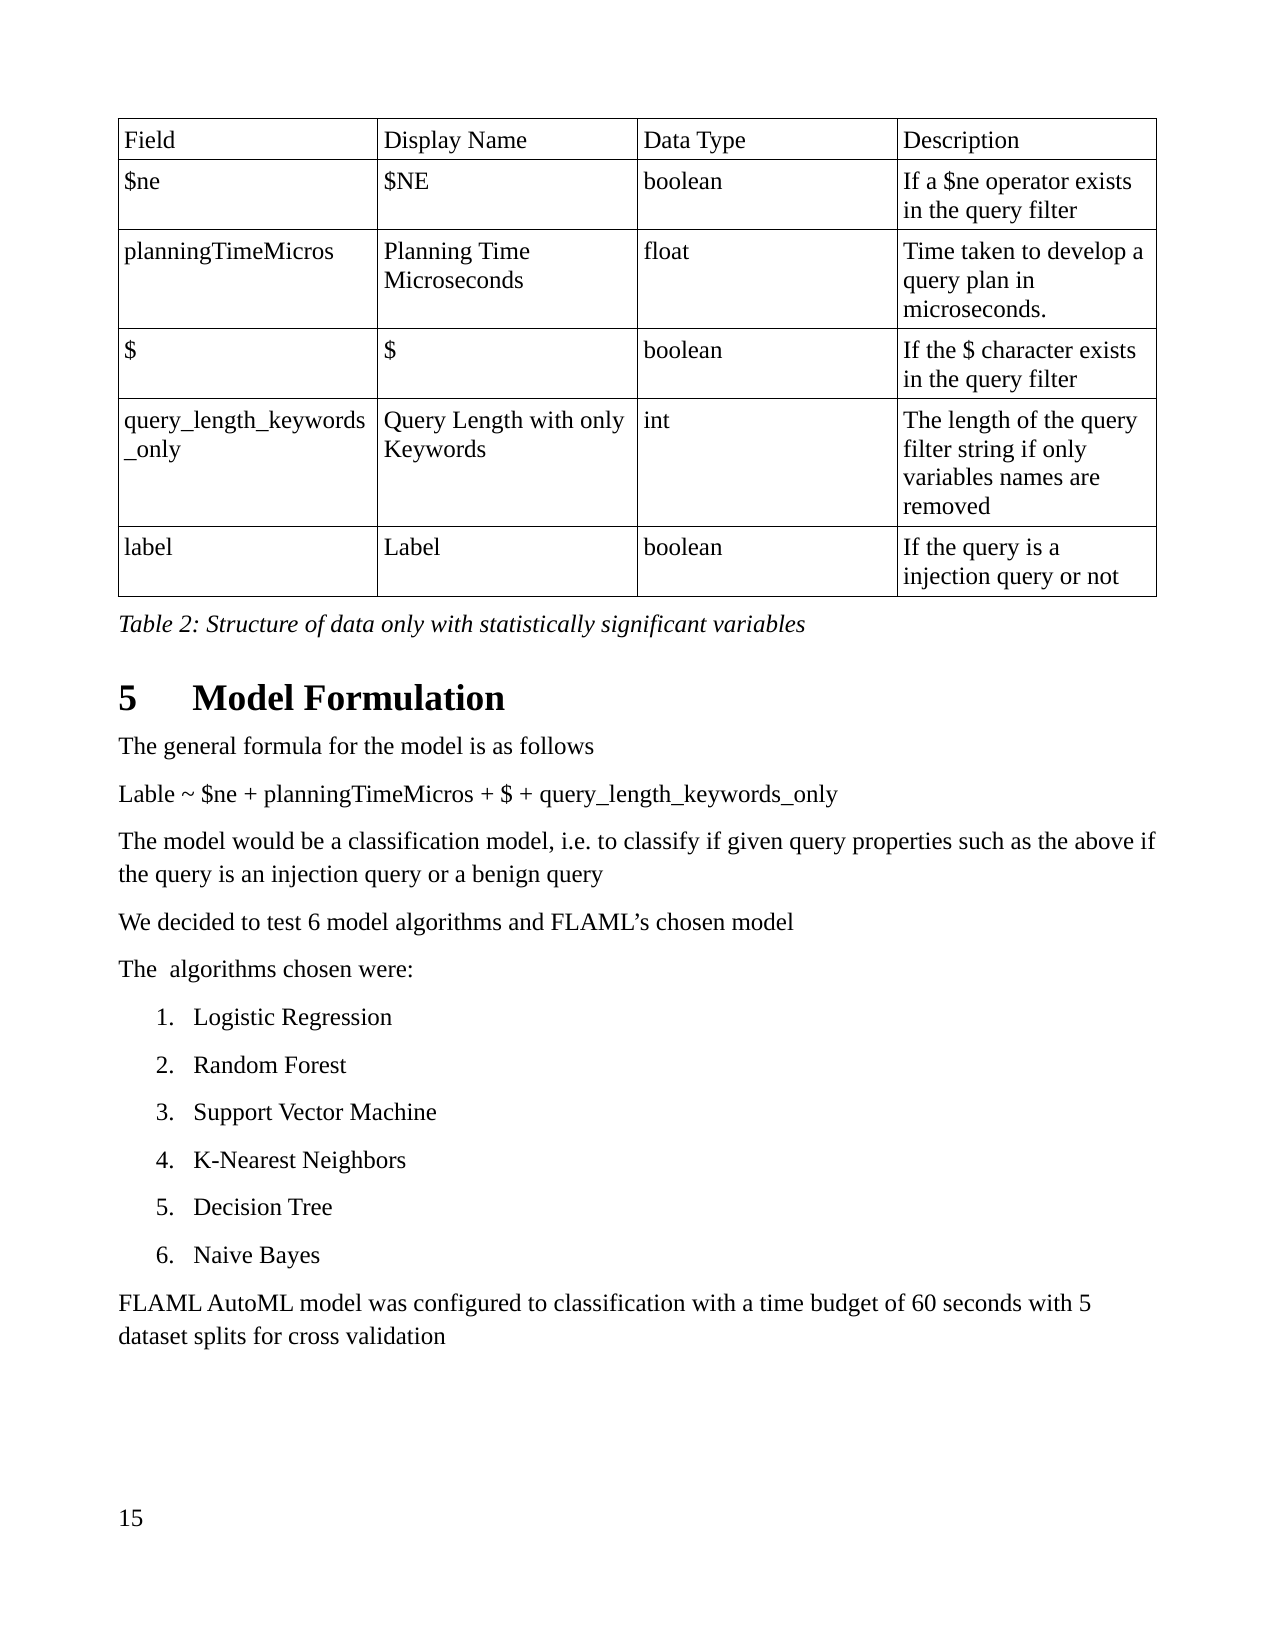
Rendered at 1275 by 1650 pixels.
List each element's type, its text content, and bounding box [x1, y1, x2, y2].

text The algorithms chosen were: [118, 954, 1157, 983]
table_cell Label [378, 527, 637, 596]
table_cell boolean [638, 527, 897, 596]
table_cell int [638, 399, 897, 526]
table_cell query_length_keywords_only [119, 399, 377, 526]
text Table 2: Structure of data only with statistically significant variables [118, 609, 1157, 638]
table_header Description [898, 119, 1156, 159]
list Support Vector Machine [156, 1097, 1157, 1126]
list K-Nearest Neighbors [156, 1145, 1157, 1174]
table_cell The length of the query filter string if only variables names are removed [898, 399, 1156, 526]
table_cell If a $ne operator exists in the query filter [898, 160, 1156, 229]
table_cell label [119, 527, 377, 596]
table_header Data Type [638, 119, 897, 159]
list Naive Bayes [156, 1240, 1157, 1269]
table_header Display Name [378, 119, 637, 159]
table_cell $NE [378, 160, 637, 229]
subtitle Model Formulation [118, 675, 1157, 718]
list Random Forest [156, 1050, 1157, 1078]
text FLAML AutoML model was configured to classification with a time budget of 60 seconds with 5 dataset splits for cross validation [118, 1288, 1157, 1349]
table_cell Query Length with only Keywords [378, 399, 637, 526]
table_cell planningTimeMicros [119, 230, 377, 328]
text The model would be a classification model, i.e. to classify if given query properties such as the above if the query is an injection query or a benign query [118, 826, 1157, 888]
table_cell $ [119, 329, 377, 398]
table_cell $ [378, 329, 637, 398]
text We decided to test 6 model algorithms and FLAML’s chosen model [118, 907, 1157, 936]
text The general formula for the model is as follows [118, 731, 1157, 760]
table_header Field [119, 119, 377, 159]
table_cell float [638, 230, 897, 328]
table_cell $ne [119, 160, 377, 229]
text Lable ~ $ne + planningTimeMicros + $ + query_length_keywords_only [118, 779, 1157, 807]
list Decision Tree [156, 1192, 1157, 1221]
list Logistic Regression [156, 1002, 1157, 1031]
table_cell boolean [638, 160, 897, 229]
table_cell If the $ character exists in the query filter [898, 329, 1156, 398]
table_cell Time taken to develop a query plan in microseconds. [898, 230, 1156, 328]
table_cell If the query is a injection query or not [898, 527, 1156, 596]
table_cell boolean [638, 329, 897, 398]
table_cell Planning Time Microseconds [378, 230, 637, 328]
